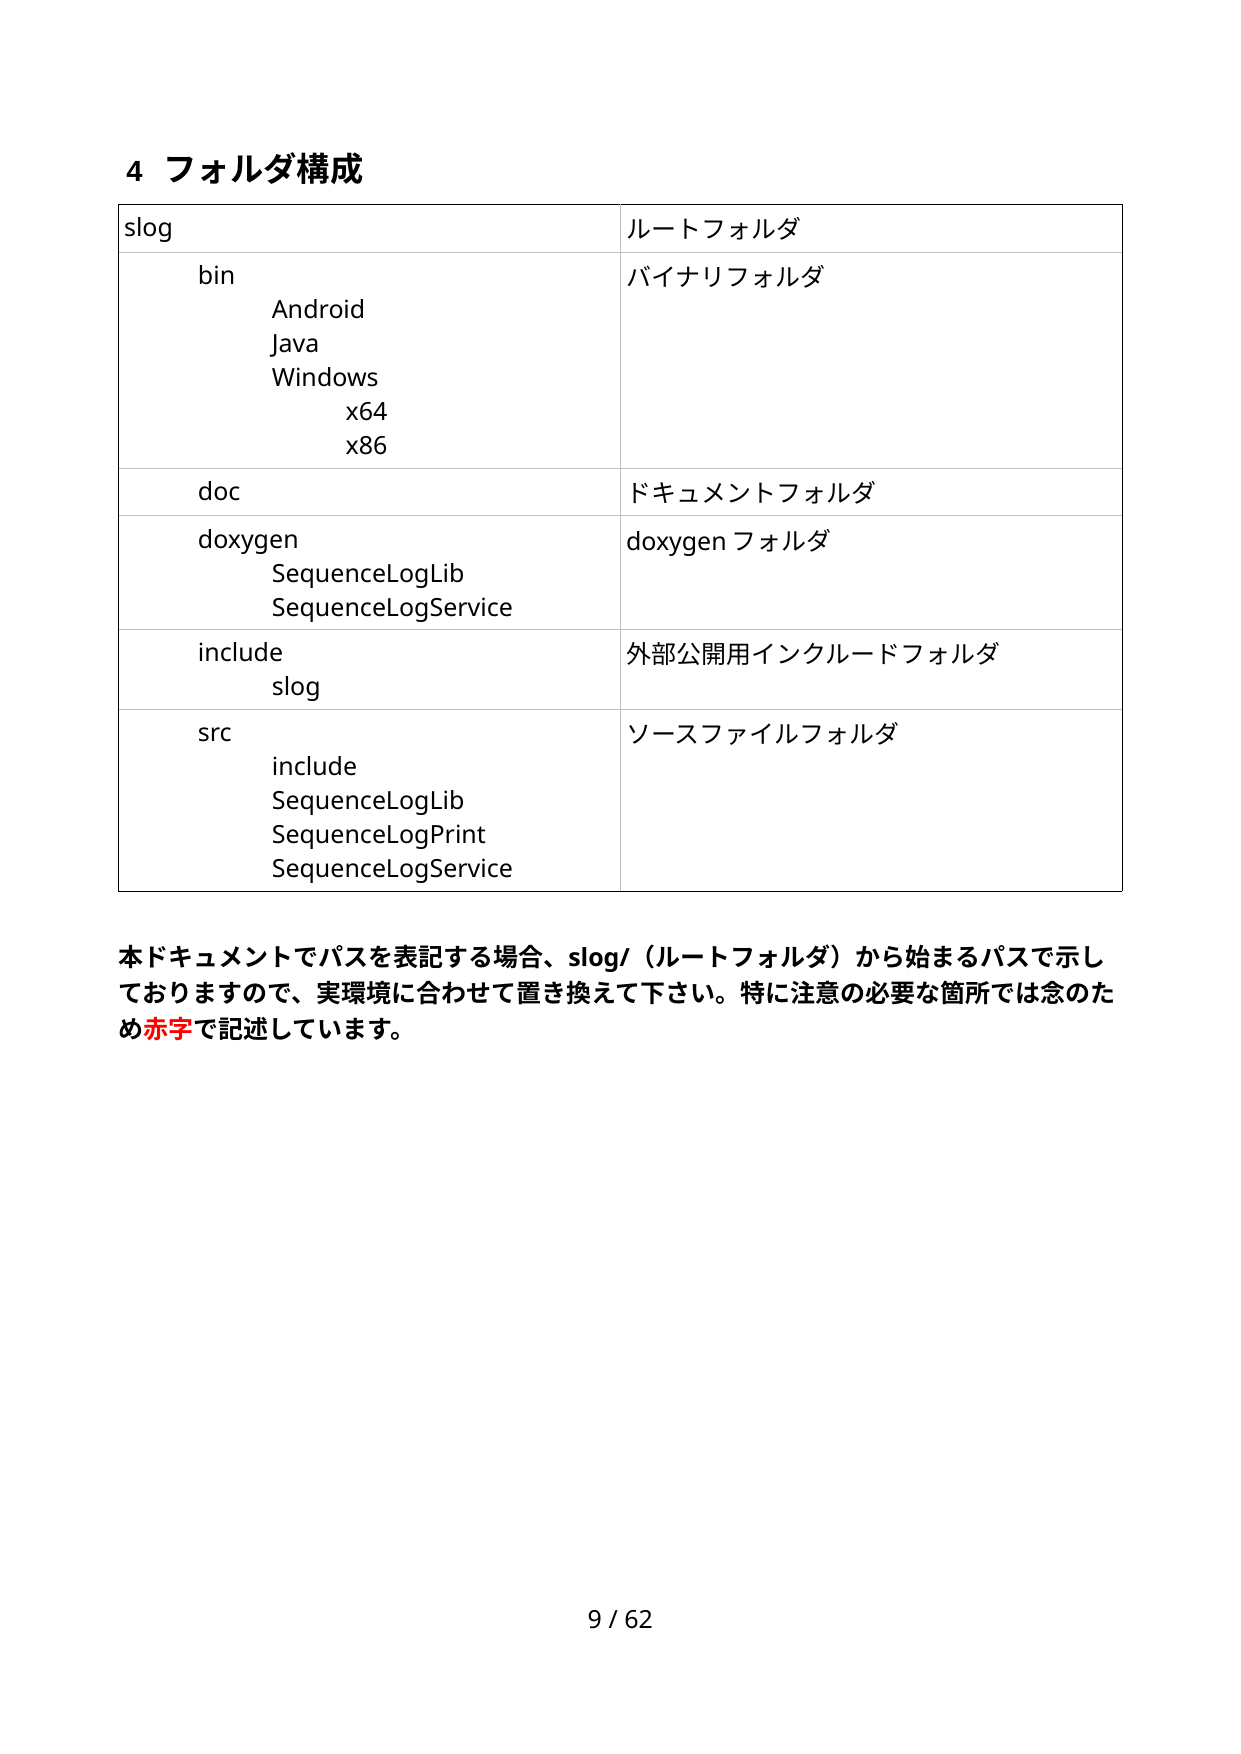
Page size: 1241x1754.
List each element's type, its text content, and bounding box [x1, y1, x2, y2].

table_cell bin Android Java Windows x64 x86 [119, 253, 620, 468]
table_cell src include SequenceLogLib SequenceLogPrint SequenceLogService [119, 710, 620, 891]
table_header slog [119, 205, 620, 252]
table_cell doxygen SequenceLogLib SequenceLogService [119, 516, 620, 629]
table_cell バイナリフォルダ [621, 253, 1122, 468]
table_cell 外部公開用インクルードフォルダ [621, 630, 1122, 709]
table_cell include slog [119, 630, 620, 709]
table_cell ドキュメントフォルダ [621, 469, 1122, 515]
text 本ドキュメントでパスを表記する場合、slog/（ルートフォルダ）から始まるパスで示しておりますので、実環境に合わせて置き換えて下さい。特に注意の必要な箇所では念のため赤字で記述しています。 [118, 937, 1122, 1046]
subtitle フォルダ構成 [118, 143, 1122, 191]
table_cell ソースファイルフォルダ [621, 710, 1122, 891]
table_cell doc [119, 469, 620, 515]
table_header ルートフォルダ [621, 205, 1122, 252]
table_cell doxygenフォルダ [621, 516, 1122, 629]
